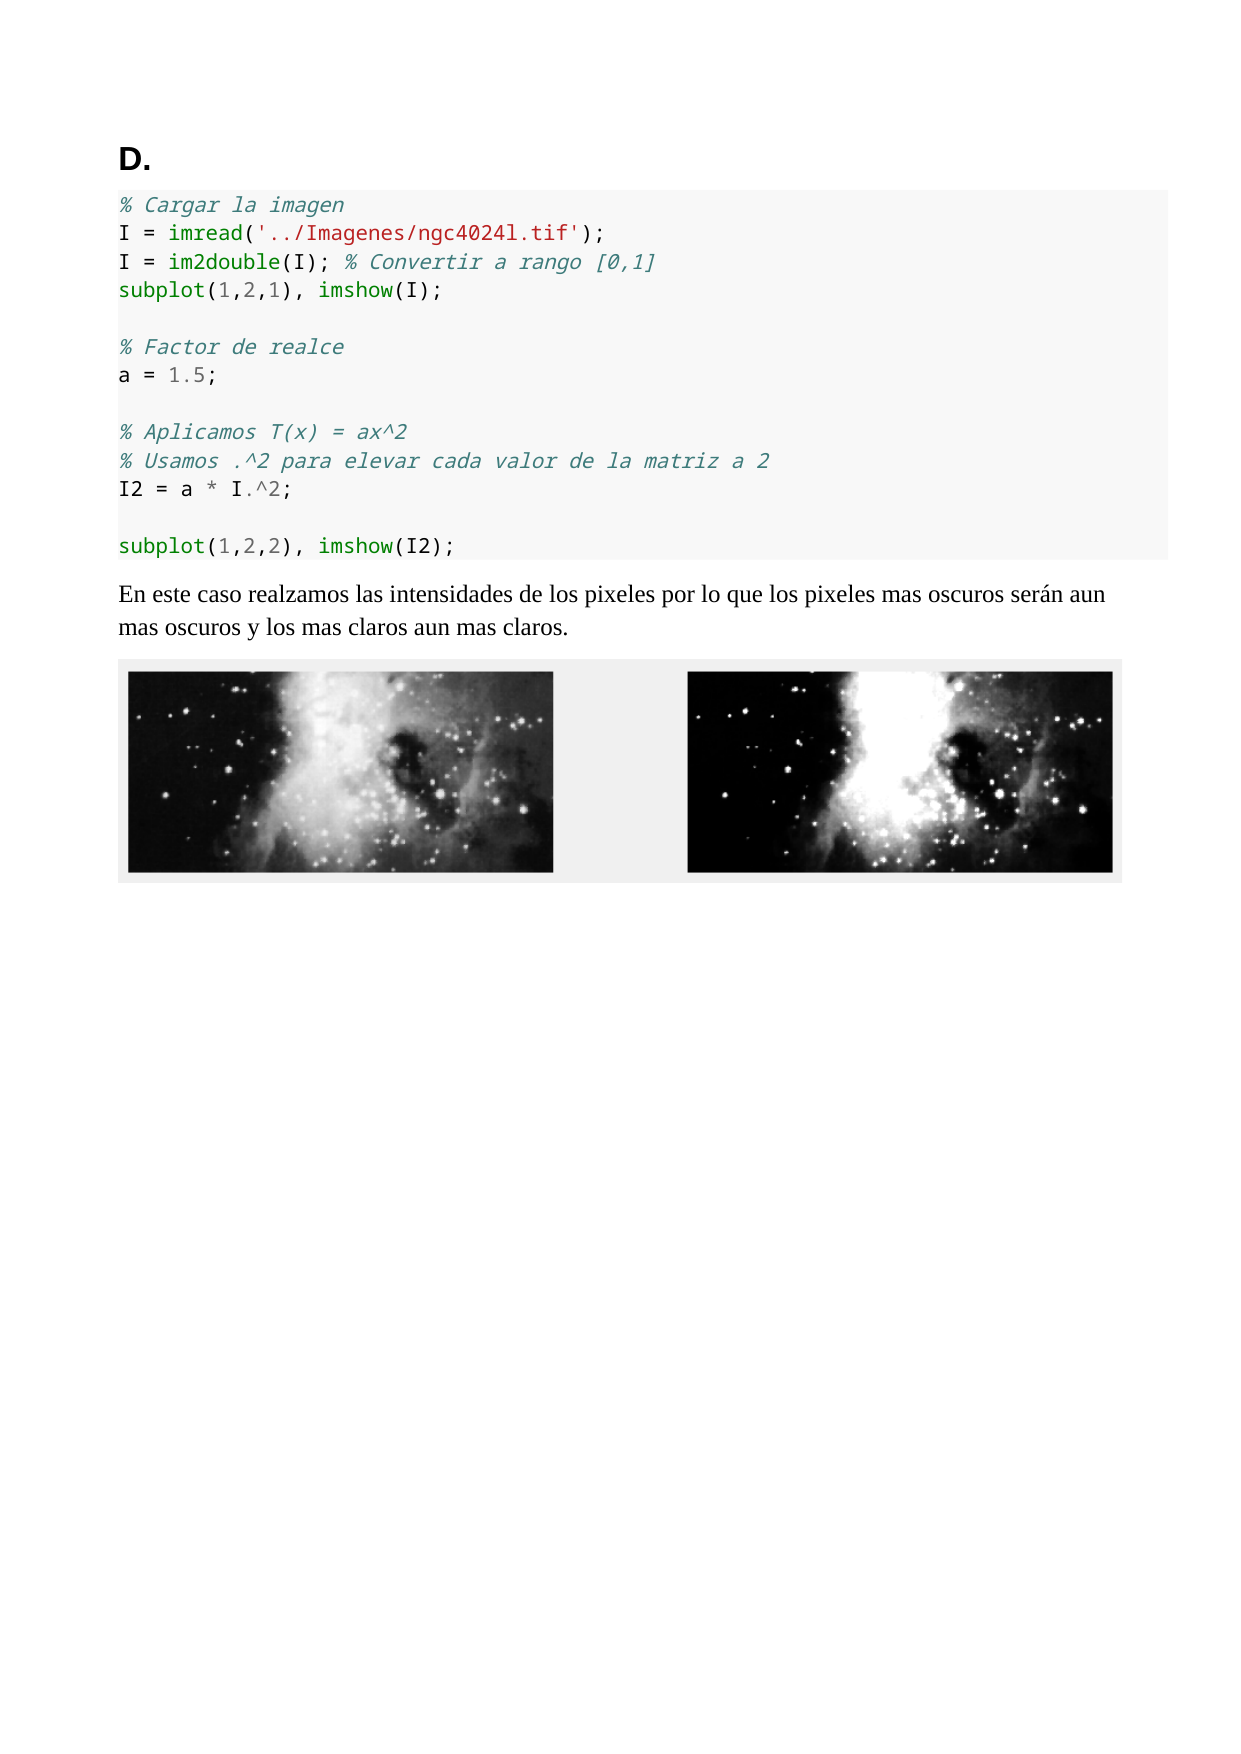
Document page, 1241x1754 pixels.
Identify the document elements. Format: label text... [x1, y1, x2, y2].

text En este caso realzamos las intensidades de los pixeles por lo que los pixeles mas oscuros serán aun mas oscuros y los mas claros aun mas claros. [118, 579, 1122, 640]
picture [118, 659, 1123, 883]
subtitle D. [118, 139, 1122, 177]
